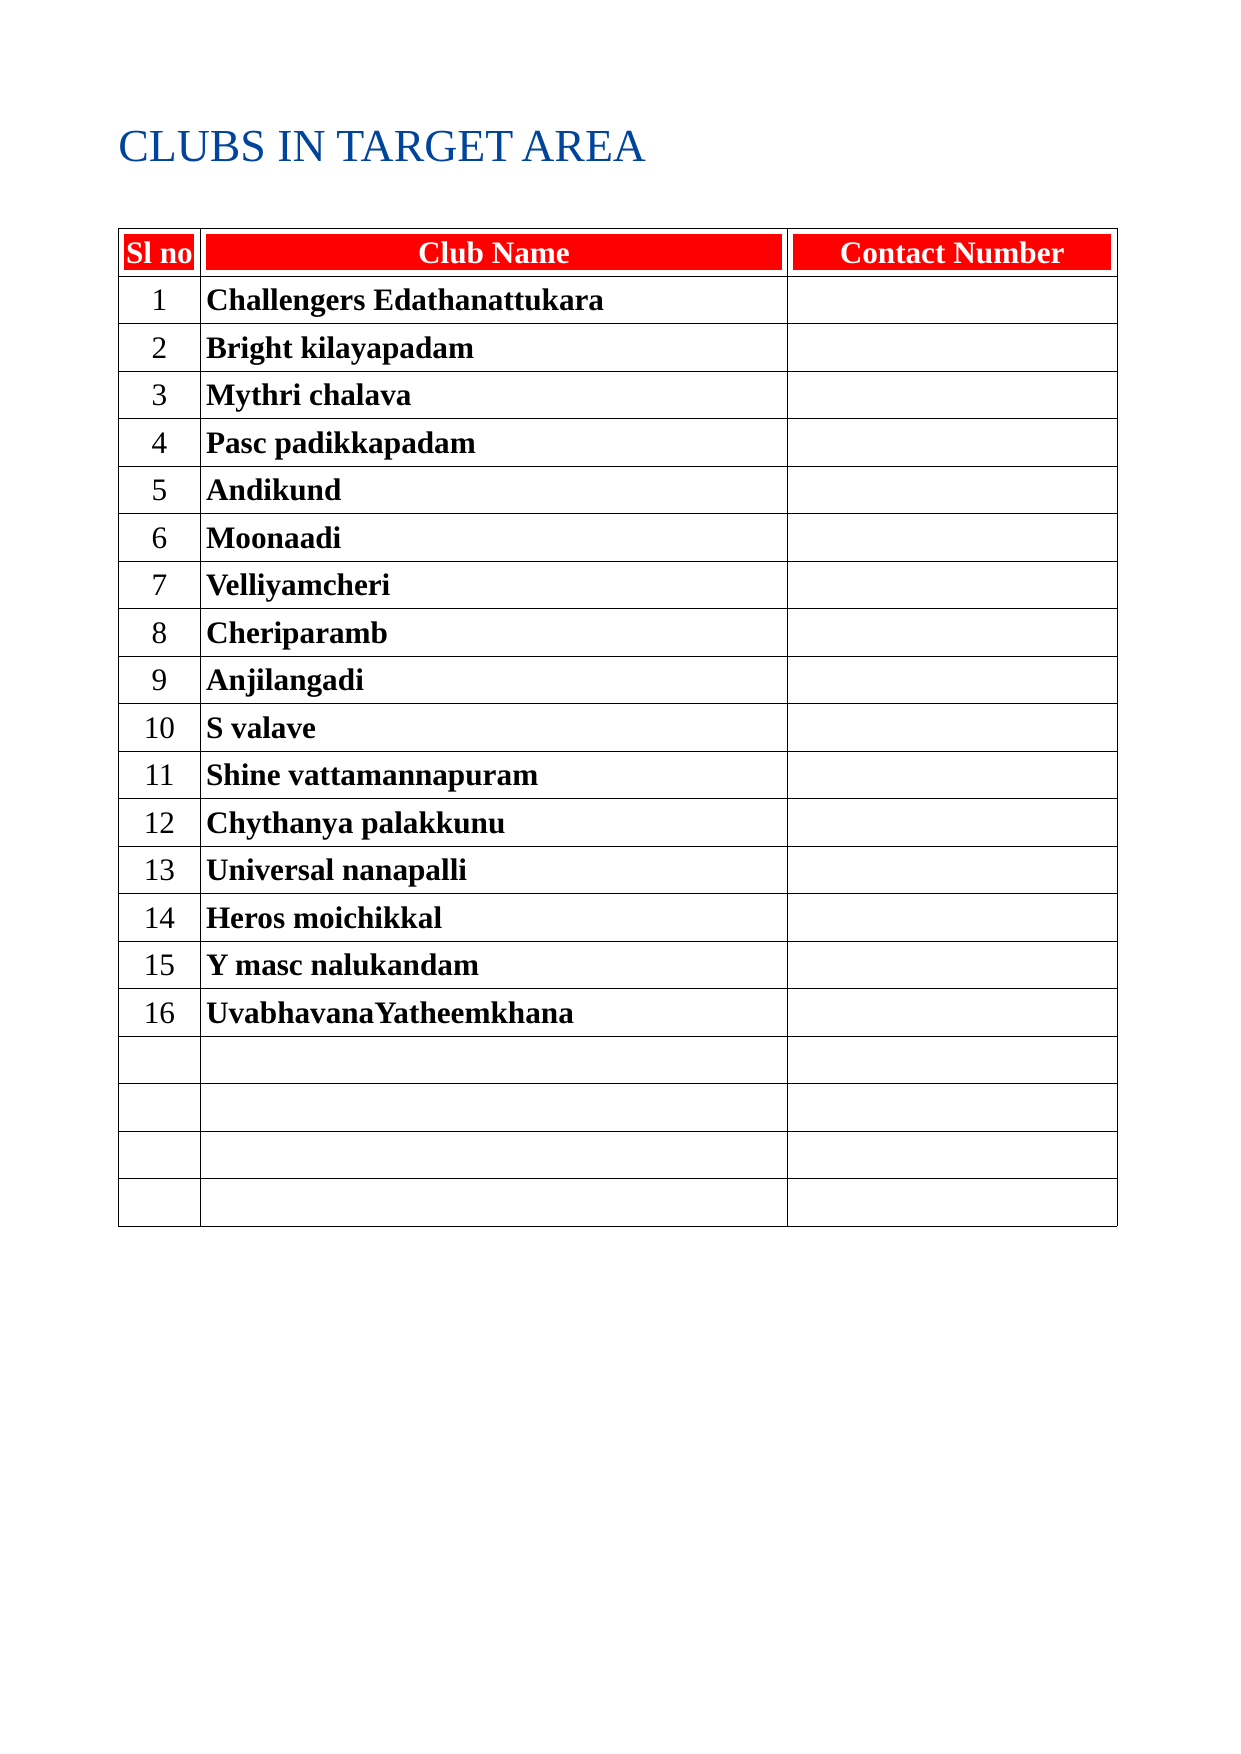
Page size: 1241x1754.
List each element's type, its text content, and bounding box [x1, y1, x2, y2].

table_cell [201, 1132, 787, 1178]
table_cell [788, 1084, 1117, 1131]
table_cell Shine vattamannapuram [201, 752, 787, 798]
table_cell [119, 1132, 200, 1178]
table_cell Bright kilayapadam [201, 324, 787, 371]
table_cell [788, 657, 1117, 703]
table_cell Moonaadi [201, 514, 787, 561]
text CLUBS IN TARGET AREA [118, 118, 1122, 171]
table_cell 16 [119, 989, 200, 1036]
table_cell [788, 514, 1117, 561]
table_cell [788, 609, 1117, 656]
table_cell Velliyamcheri [201, 562, 787, 608]
table_cell 2 [119, 324, 200, 371]
table_cell [788, 562, 1117, 608]
table_cell [788, 799, 1117, 846]
table_cell Heros moichikkal [201, 894, 787, 941]
table_cell Universal nanapalli [201, 847, 787, 893]
table_cell 12 [119, 799, 200, 846]
table_cell 11 [119, 752, 200, 798]
table_cell 5 [119, 467, 200, 513]
table_header Club Name [201, 229, 787, 276]
table_cell [201, 1179, 787, 1226]
table_cell Cheriparamb [201, 609, 787, 656]
table_cell 13 [119, 847, 200, 893]
table_cell 10 [119, 704, 200, 751]
table_cell Anjilangadi [201, 657, 787, 703]
table_cell Y masc nalukandam [201, 942, 787, 988]
table_header Contact Number [788, 229, 1117, 276]
table_cell [119, 1179, 200, 1226]
table_cell Challengers Edathanattukara [201, 277, 787, 323]
table_cell Chythanya palakkunu [201, 799, 787, 846]
table_cell [788, 372, 1117, 418]
table_cell 1 [119, 277, 200, 323]
table_cell [788, 277, 1117, 323]
table_cell [788, 1132, 1117, 1178]
table_cell 4 [119, 419, 200, 466]
table_header Sl no [119, 229, 200, 276]
table_cell [788, 942, 1117, 988]
table_cell [788, 989, 1117, 1036]
table_cell 7 [119, 562, 200, 608]
table_cell 6 [119, 514, 200, 561]
table_cell 8 [119, 609, 200, 656]
table_cell [788, 419, 1117, 466]
table_cell [788, 752, 1117, 798]
table_cell [201, 1037, 787, 1083]
table_cell Pasc padikkapadam [201, 419, 787, 466]
table_cell [119, 1037, 200, 1083]
table_cell S valave [201, 704, 787, 751]
table_cell 9 [119, 657, 200, 703]
table_cell [788, 324, 1117, 371]
table_cell [788, 894, 1117, 941]
table_cell 14 [119, 894, 200, 941]
table_cell UvabhavanaYatheemkhana [201, 989, 787, 1036]
table_cell 3 [119, 372, 200, 418]
table_cell [788, 704, 1117, 751]
table_cell [788, 467, 1117, 513]
table_cell [788, 1179, 1117, 1226]
table_cell [119, 1084, 200, 1131]
table_cell Andikund [201, 467, 787, 513]
table_cell [788, 1037, 1117, 1083]
table_cell [201, 1084, 787, 1131]
table_cell Mythri chalava [201, 372, 787, 418]
table_cell 15 [119, 942, 200, 988]
table_cell [788, 847, 1117, 893]
